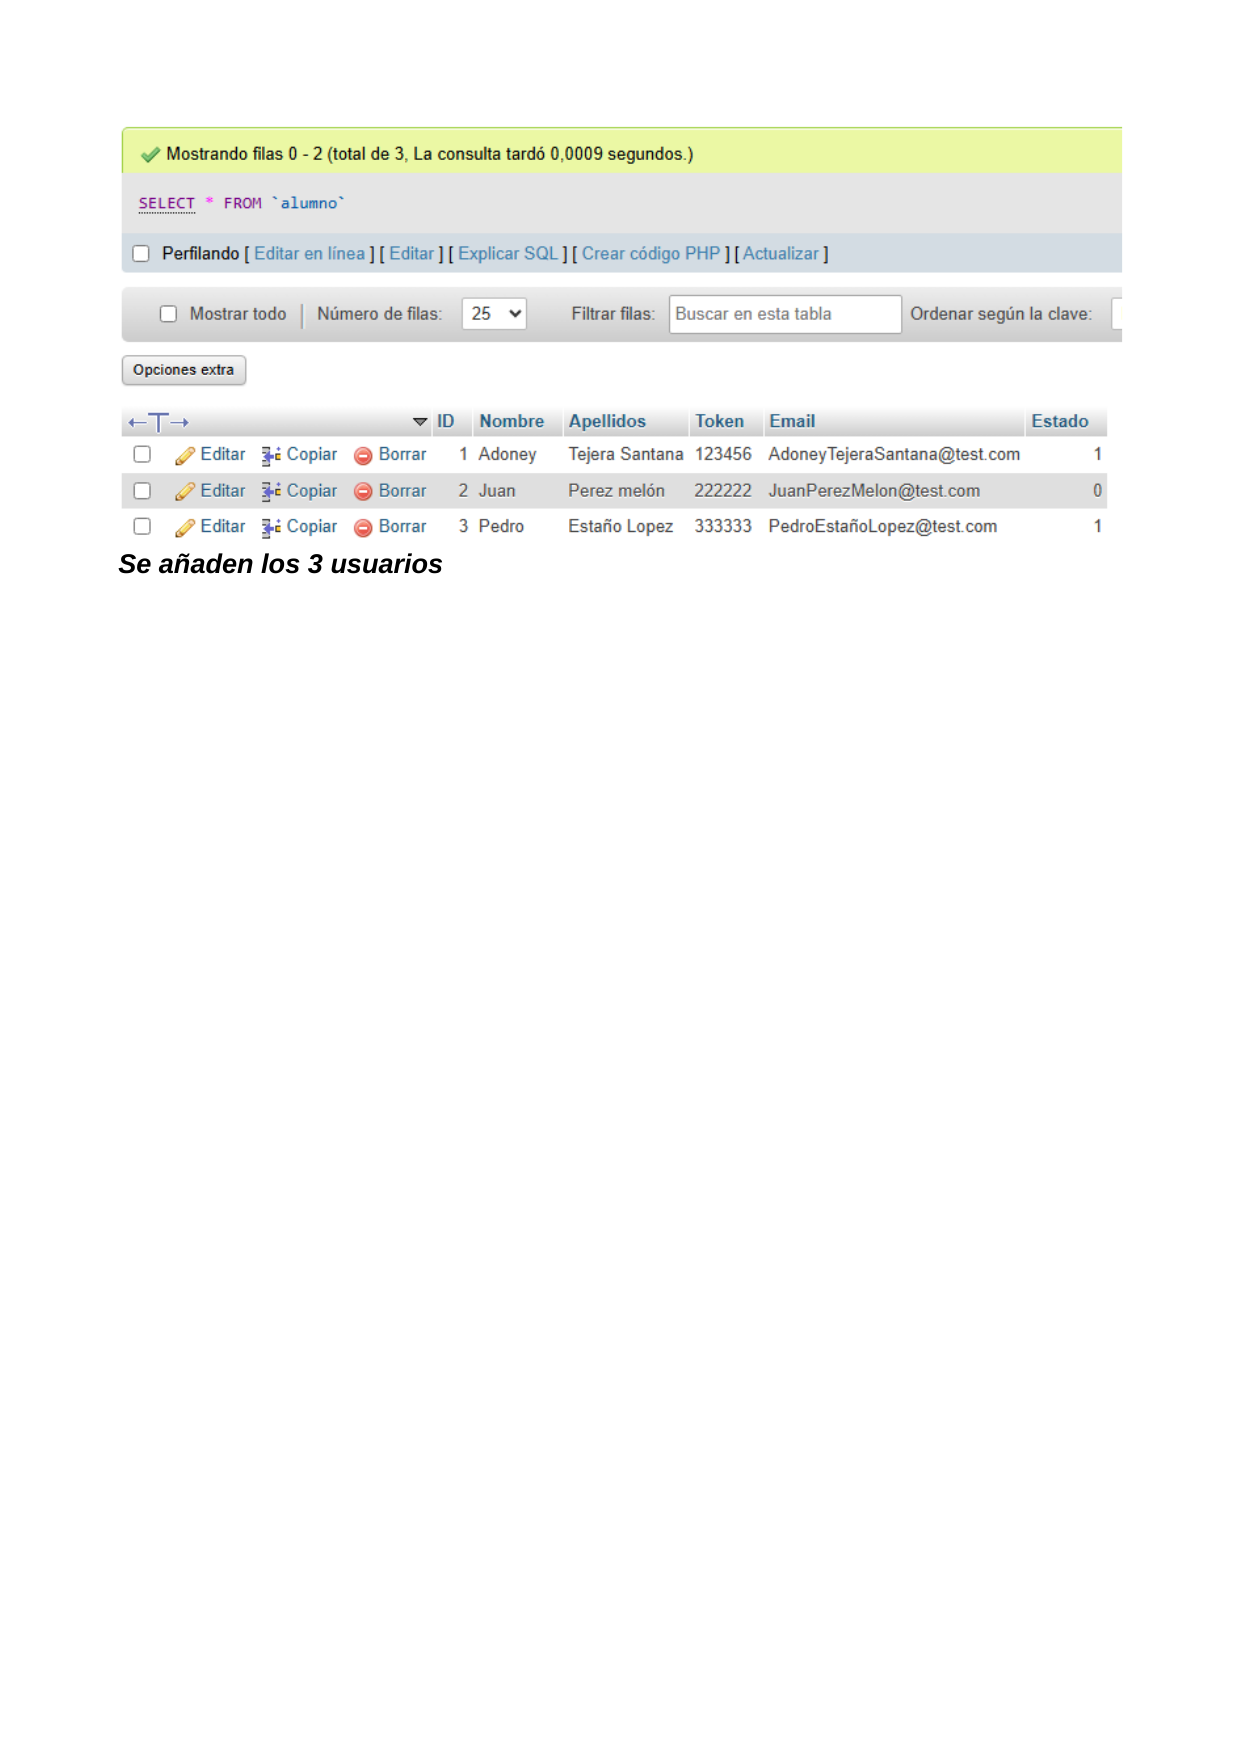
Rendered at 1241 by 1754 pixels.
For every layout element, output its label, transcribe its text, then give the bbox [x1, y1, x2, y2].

subtitle Se añaden los 3 usuarios [118, 548, 1122, 579]
picture [118, 118, 1123, 548]
